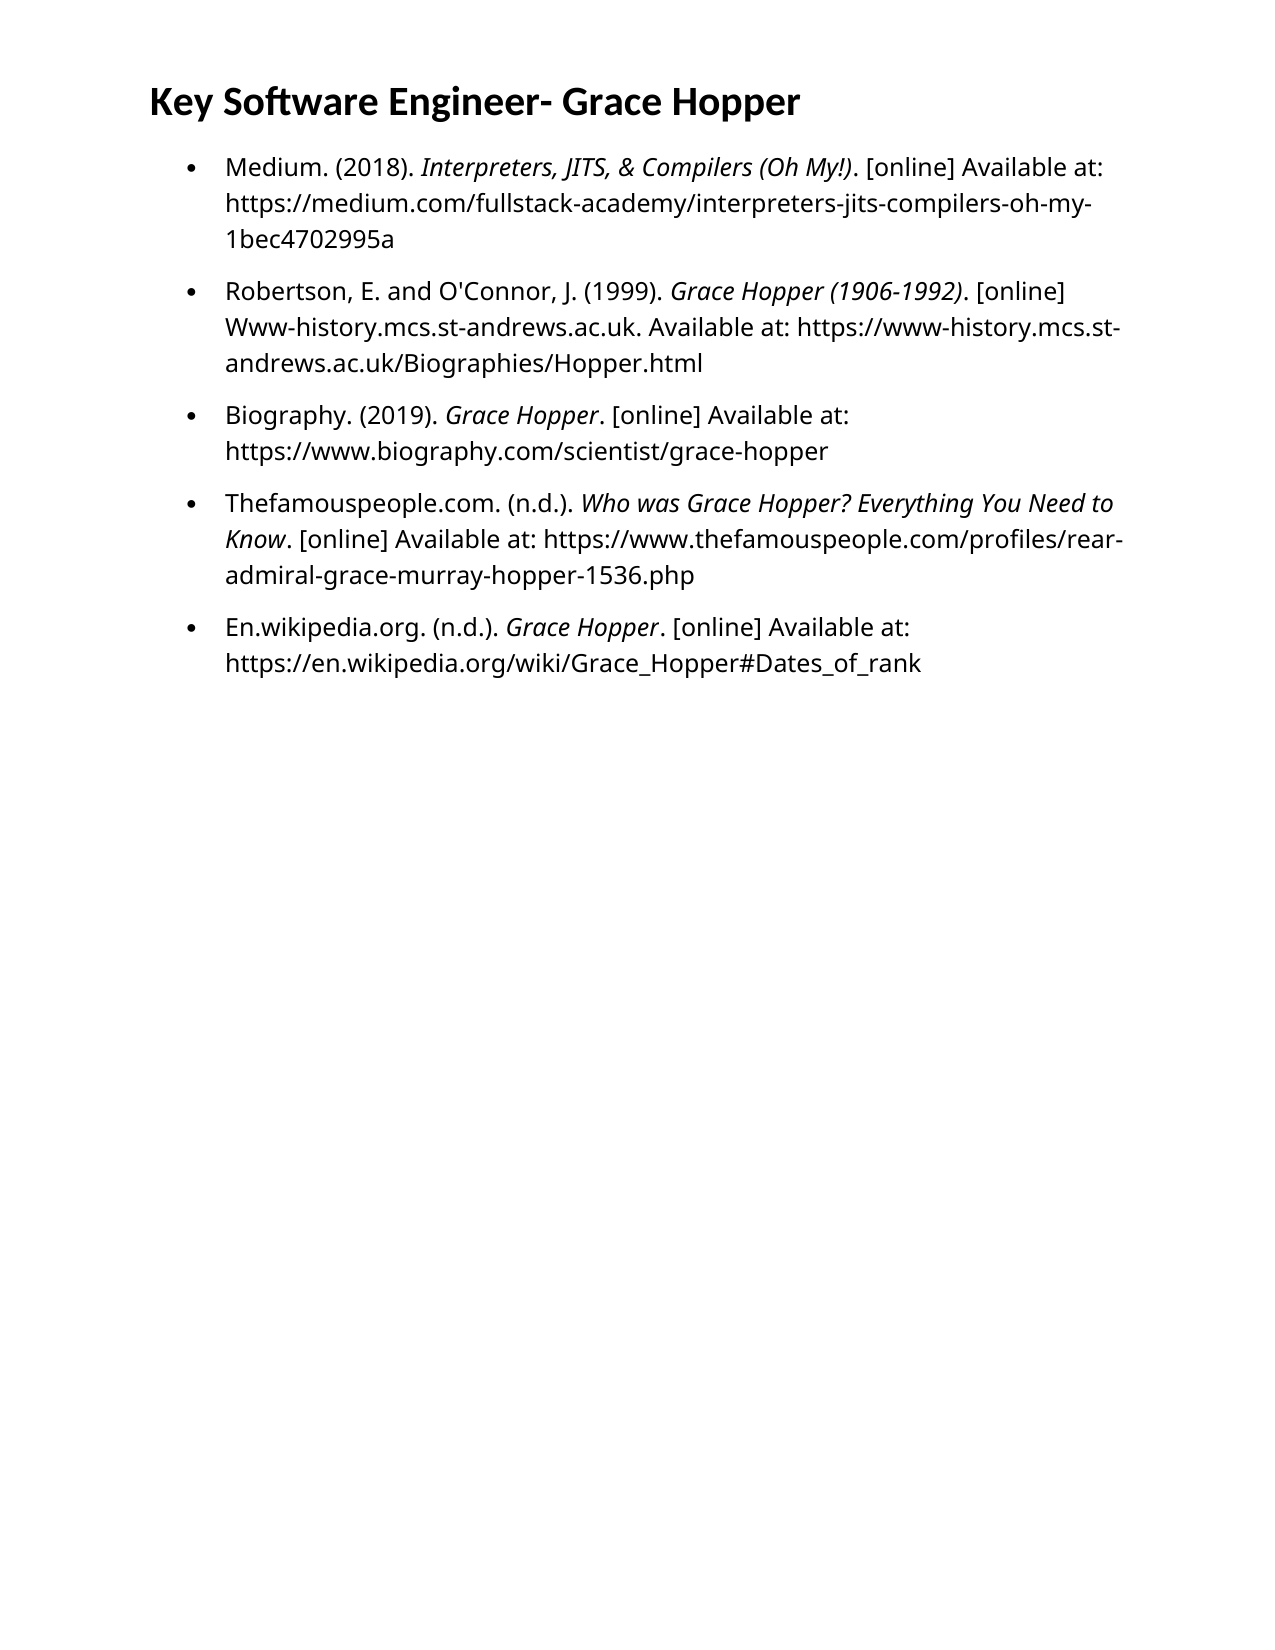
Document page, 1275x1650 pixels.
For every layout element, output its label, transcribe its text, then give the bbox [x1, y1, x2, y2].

list Thefamouspeople.com. (n.d.). Who was Grace Hopper? Everything You Need to Know. [online] Available at: https://www.thefamouspeople.com/profiles/rear-admiral-grace-murray-hopper-1536.php [187, 486, 1125, 591]
list Biography. (2019). Grace Hopper. [online] Available at: https://www.biography.com/scientist/grace-hopper [187, 398, 1125, 467]
list Medium. (2018). Interpreters, JITS, & Compilers (Oh My!). [online] Available at: https://medium.com/fullstack-academy/interpreters-jits-compilers-oh-my-1bec4702995a [187, 150, 1125, 256]
list En.wikipedia.org. (n.d.). Grace Hopper. [online] Available at: https://en.wikipedia.org/wiki/Grace_Hopper#Dates_of_rank [187, 610, 1125, 679]
list Robertson, E. and O'Connor, J. (1999). Grace Hopper (1906-1992). [online] Www-history.mcs.st-andrews.ac.uk. Available at: https://www-history.mcs.st-andrews.ac.uk/Biographies/Hopper.html [187, 274, 1125, 379]
